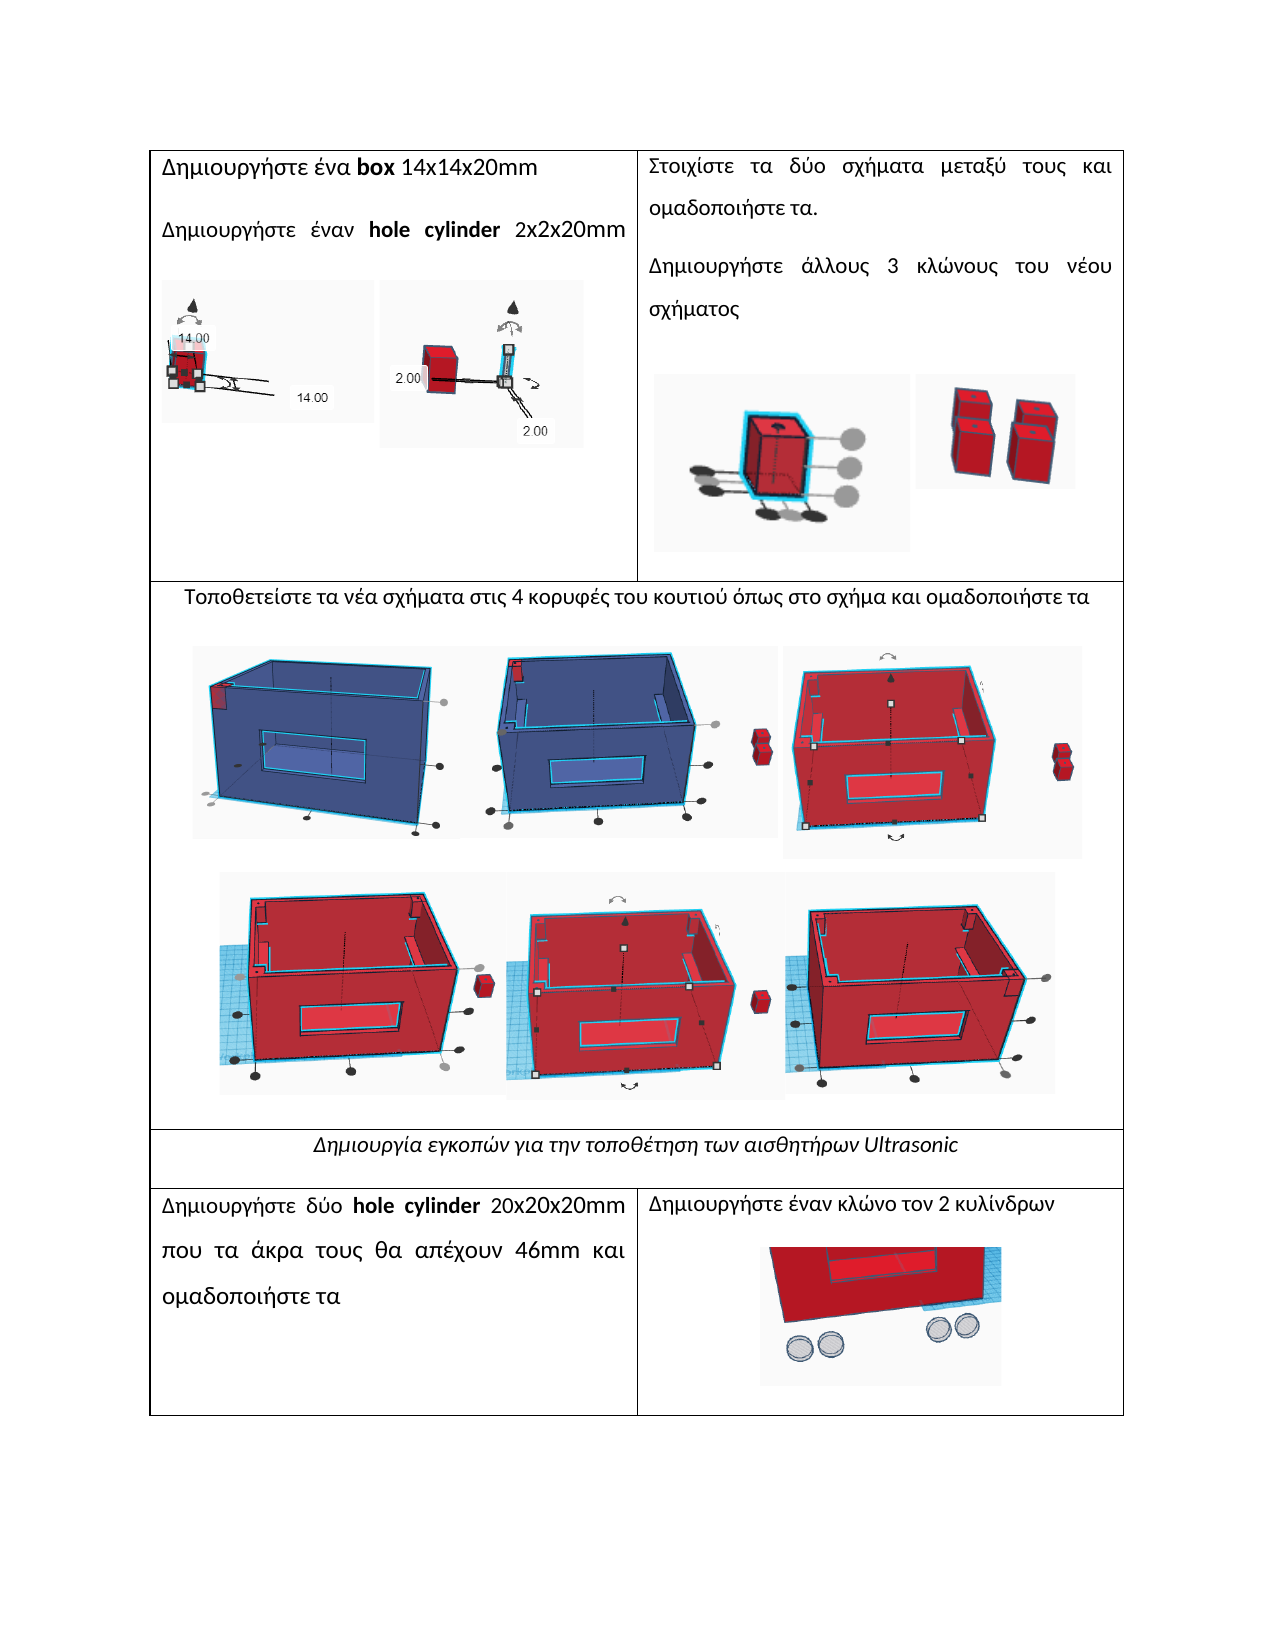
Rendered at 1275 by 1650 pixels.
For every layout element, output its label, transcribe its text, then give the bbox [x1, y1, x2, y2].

table_cell Δημιουργήστε δύο hole cylinder 20x20x20mm που τα άκρα τους θα απέχουν 46mm και ομαδοποιήστε τα [151, 1189, 637, 1415]
table_cell Δημιουργήστε ένα box 14x14x20mm Δημιουργήστε έναν hole cylinder 2x2x20mm [151, 151, 637, 581]
table_cell Τοποθετείστε τα νέα σχήματα στις 4 κορυφές του κουτιού όπως στο σχήμα και ομαδοποιήστε τα [151, 582, 1123, 1129]
table_cell Δημιουργία εγκοπών για την τοποθέτηση των αισθητήρων Ultrasonic [151, 1130, 1123, 1188]
table_cell Δημιουργήστε έναν κλώνο τον 2 κυλίνδρων [638, 1189, 1123, 1415]
table_cell Στοιχίστε τα δύο σχήματα μεταξύ τους και ομαδοποιήστε τα. Δημιουργήστε άλλους 3 κλώνους του νέου σχήματος [638, 151, 1123, 581]
